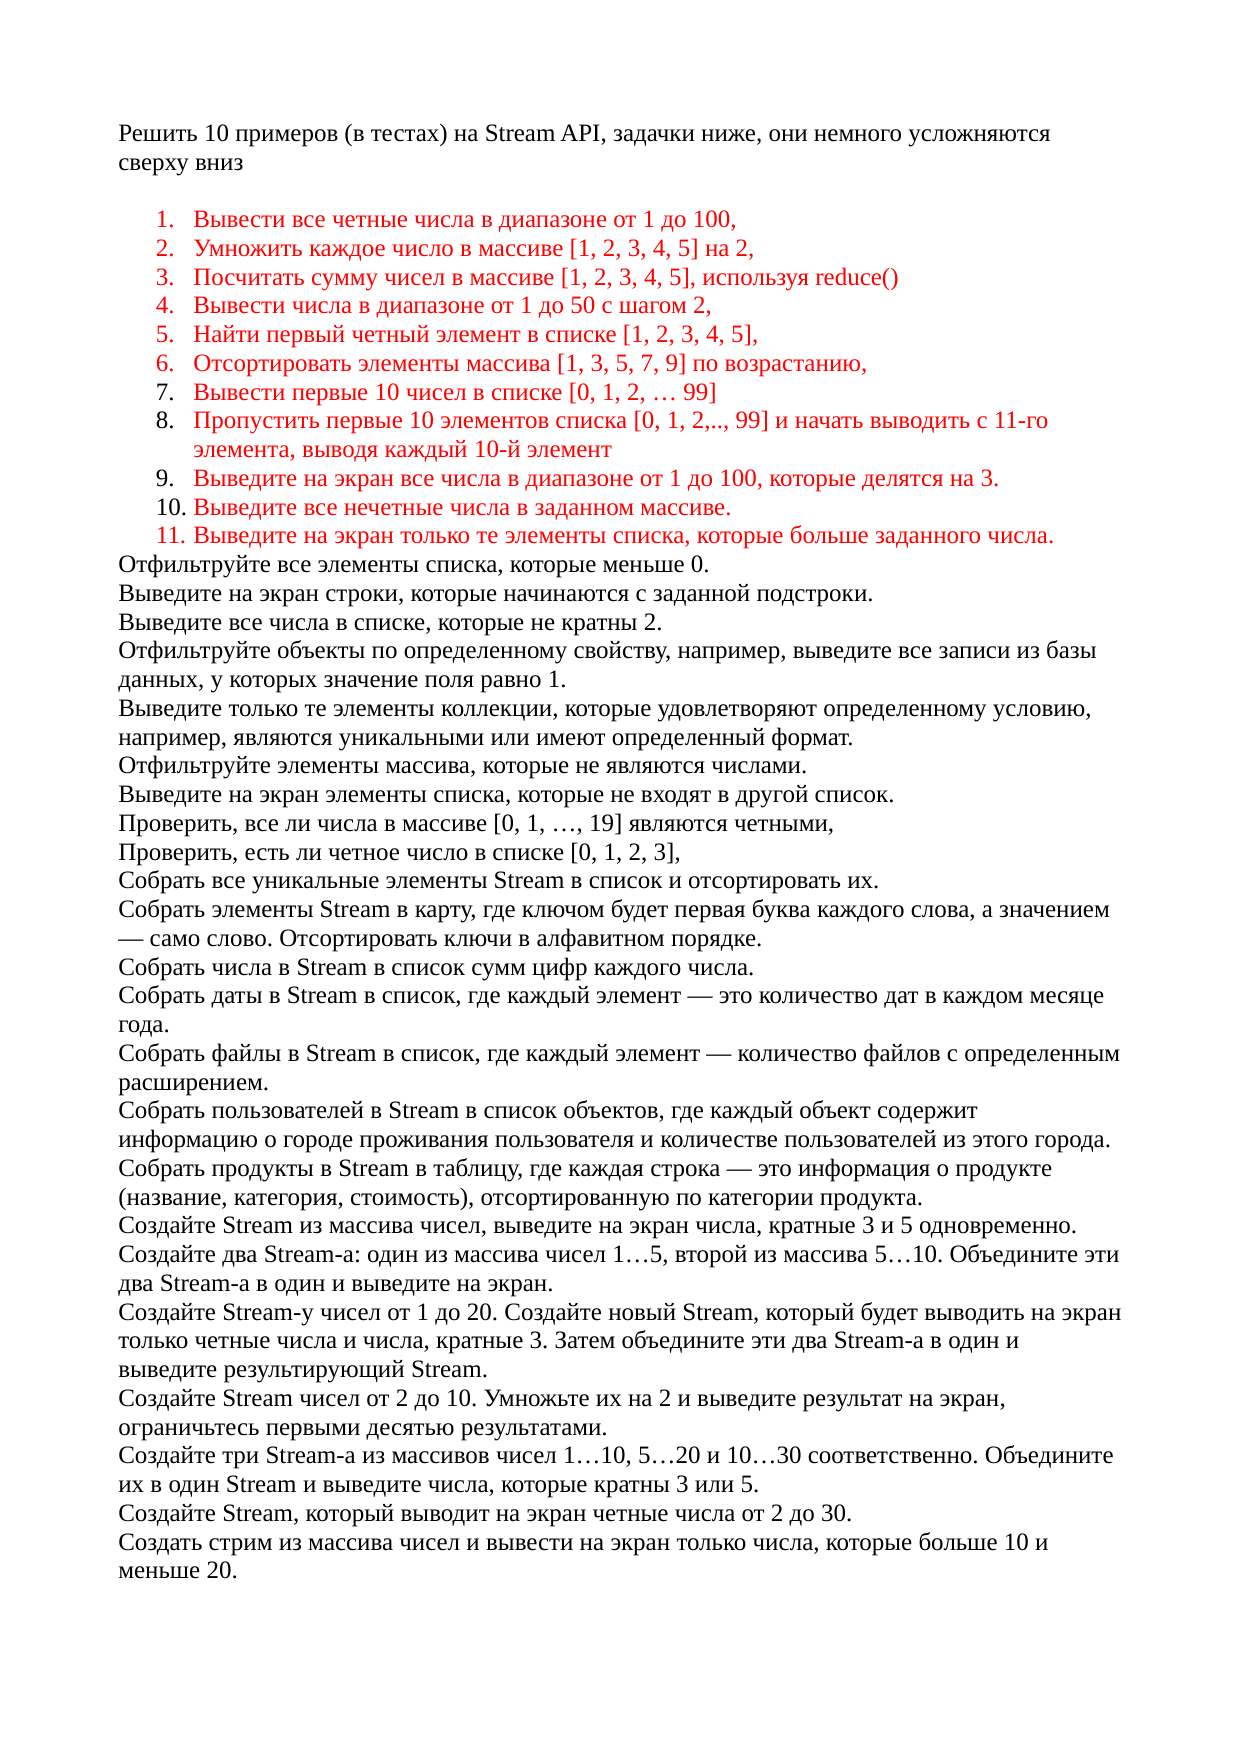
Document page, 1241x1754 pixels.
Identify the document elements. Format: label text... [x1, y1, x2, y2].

list Отсортировать элементы массива [1, 3, 5, 7, 9] по возрастанию, [156, 348, 1122, 377]
text Создайте три Stream-а из массивов чисел 1…10, 5…20 и 10…30 соответственно. Объедините их в один Stream и выведите числа, которые кратны 3 или 5. [118, 1441, 1122, 1498]
text Создайте Stream чисел от 2 до 10. Умножьте их на 2 и выведите результат на экран, ограничьтесь первыми десятью результатами. [118, 1383, 1122, 1441]
list Умножить каждое число в массиве [1, 2, 3, 4, 5] на 2, [156, 233, 1122, 262]
list Пропустить первые 10 элементов списка [0, 1, 2,.., 99] и начать выводить с 11-го элемента, выводя каждый 10-й элемент [156, 406, 1122, 463]
list Выведите на экран только те элементы списка, которые больше заданного числа. [156, 521, 1122, 549]
text Выведите на экран элементы списка, которые не входят в другой список. [118, 779, 1122, 808]
list Найти первый четный элемент в списке [1, 2, 3, 4, 5], [156, 319, 1122, 348]
text Отфильтруйте объекты по определенному свойству, например, выведите все записи из базы данных, у которых значение поля равно 1. [118, 636, 1122, 693]
text Проверить, есть ли четное число в списке [0, 1, 2, 3], [118, 837, 1122, 866]
list Выведите все нечетные числа в заданном массиве. [156, 492, 1122, 521]
text Выведите все числа в списке, которые не кратны 2. [118, 607, 1122, 636]
text Выведите на экран строки, которые начинаются с заданной подстроки. [118, 578, 1122, 607]
list Вывести числа в диапазоне от 1 до 50 с шагом 2, [156, 291, 1122, 319]
text Собрать числа в Stream в список сумм цифр каждого числа. [118, 952, 1122, 981]
text Собрать даты в Stream в список, где каждый элемент — это количество дат в каждом месяце года. [118, 981, 1122, 1038]
text Решить 10 примеров (в тестах) на Stream API, задачки ниже, они немного усложняются сверху вниз [118, 118, 1122, 176]
list Вывести первые 10 чисел в списке [0, 1, 2, … 99] [156, 377, 1122, 406]
text Проверить, все ли числа в массиве [0, 1, …, 19] являются четными, [118, 808, 1122, 837]
text Собрать все уникальные элементы Stream в список и отсортировать их. [118, 866, 1122, 894]
text Выведите только те элементы коллекции, которые удовлетворяют определенному условию, например, являются уникальными или имеют определенный формат. [118, 693, 1122, 751]
text Создайте Stream-у чисел от 1 до 20. Создайте новый Stream, который будет выводить на экран только четные числа и числа, кратные 3. Затем объедините эти два Stream-a в один и выведите результирующий Stream. [118, 1297, 1122, 1383]
text Отфильтруйте элементы массива, которые не являются числами. [118, 751, 1122, 779]
text Создайте два Stream-а: один из массива чисел 1…5, второй из массива 5…10. Объедините эти два Stream-а в один и выведите на экран. [118, 1239, 1122, 1297]
text Собрать файлы в Stream в список, где каждый элемент — количество файлов с определенным расширением. [118, 1038, 1122, 1096]
list Вывести все четные числа в диапазоне от 1 до 100, [156, 204, 1122, 233]
text Отфильтруйте все элементы списка, которые меньше 0. [118, 549, 1122, 578]
list Посчитать сумму чисел в массиве [1, 2, 3, 4, 5], используя reduce() [156, 262, 1122, 291]
text Создайте Stream, который выводит на экран четные числа от 2 до 30. [118, 1498, 1122, 1527]
text Собрать продукты в Stream в таблицу, где каждая строка — это информация о продукте (название, категория, стоимость), отсортированную по категории продукта. [118, 1153, 1122, 1211]
text Создать стрим из массива чисел и вывести на экран только числа, которые больше 10 и меньше 20. [118, 1527, 1122, 1584]
text Создайте Stream из массива чисел, выведите на экран числа, кратные 3 и 5 одновременно. [118, 1211, 1122, 1239]
list Выведите на экран все числа в диапазоне от 1 до 100, которые делятся на 3. [156, 463, 1122, 492]
text Собрать элементы Stream в карту, где ключом будет первая буква каждого слова, а значением — само слово. Отсортировать ключи в алфавитном порядке. [118, 894, 1122, 952]
text Собрать пользователей в Stream в список объектов, где каждый объект содержит информацию о городе проживания пользователя и количестве пользователей из этого города. [118, 1096, 1122, 1153]
